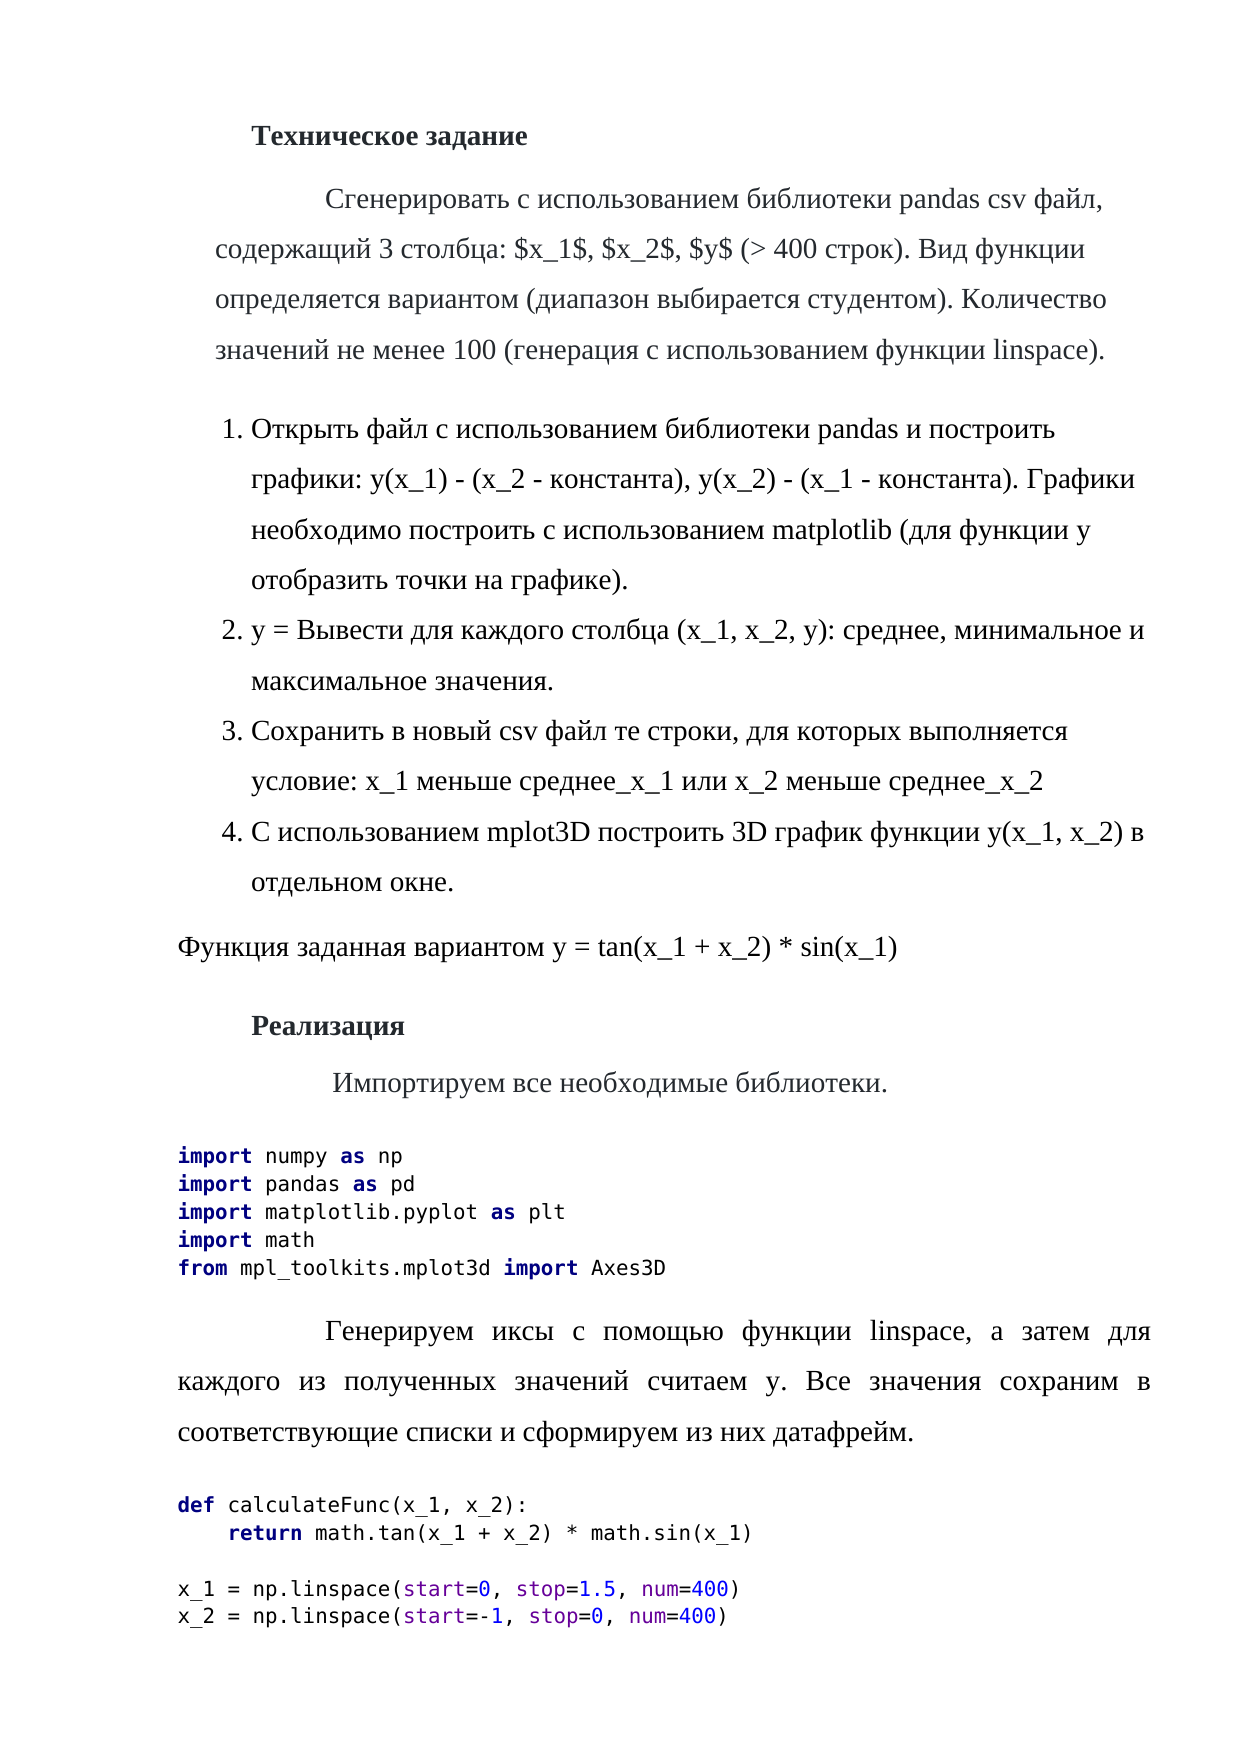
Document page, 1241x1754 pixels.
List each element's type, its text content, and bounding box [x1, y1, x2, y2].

text Генерируем иксы с помощью функции linspace, а затем для каждого из полученных значений считаем y. Все значения сохраним в соответствующие списки и сформируем из них датафрейм. [177, 1313, 1152, 1447]
text Сгенерировать с использованием библиотеки pandas csv файл, содержащий 3 столбца: $x_1$, $x_2$, $y$ (> 400 строк). Вид функции определяется вариантом (диапазон выбирается студентом). Количество значений не менее 100 (генерация с использованием функции linspace). [215, 181, 1152, 365]
text import pandas as pd [177, 1172, 1152, 1197]
list y = Вывести для каждого столбца (x_1, x_2, y): среднее, минимальное и максимальное значения. [221, 612, 1152, 696]
list С использованием mplot3D построить 3D график функции y(x_1, x_2) в отдельном окне. [221, 814, 1152, 898]
text import numpy as np [177, 1144, 1152, 1169]
text import matplotlib.pyplot as plt [177, 1200, 1152, 1224]
text from mpl_toolkits.mplot3d import Axes3D [177, 1256, 1152, 1280]
text Техническое задание [215, 118, 1152, 152]
text Импортируем все необходимые библиотеки. [215, 1065, 1152, 1098]
list Открыть файл с использованием библиотеки pandas и построить графики: y(x_1) - (x_2 - константа), y(x_2) - (x_1 - константа). Графики необходимо построить с использованием matplotlib (для функции y отобразить точки на графике). [221, 411, 1152, 596]
list Реализация [177, 1008, 1152, 1042]
text Функция заданная вариантом y = tan(x_1 + x_2) * sin(x_1) [177, 929, 1152, 962]
text x_2 = np.linspace(start=-1, stop=0, num=400) [177, 1604, 1152, 1629]
text return math.tan(x_1 + x_2) * math.sin(x_1) [177, 1521, 1152, 1545]
text x_1 = np.linspace(start=0, stop=1.5, num=400) [177, 1577, 1152, 1601]
text import math [177, 1228, 1152, 1252]
list Сохранить в новый csv файл те строки, для которых выполняется условие: x_1 меньше среднее_x_1 или x_2 меньше среднее_x_2 [221, 713, 1152, 797]
text def calculateFunc(x_1, x_2): [177, 1493, 1152, 1517]
